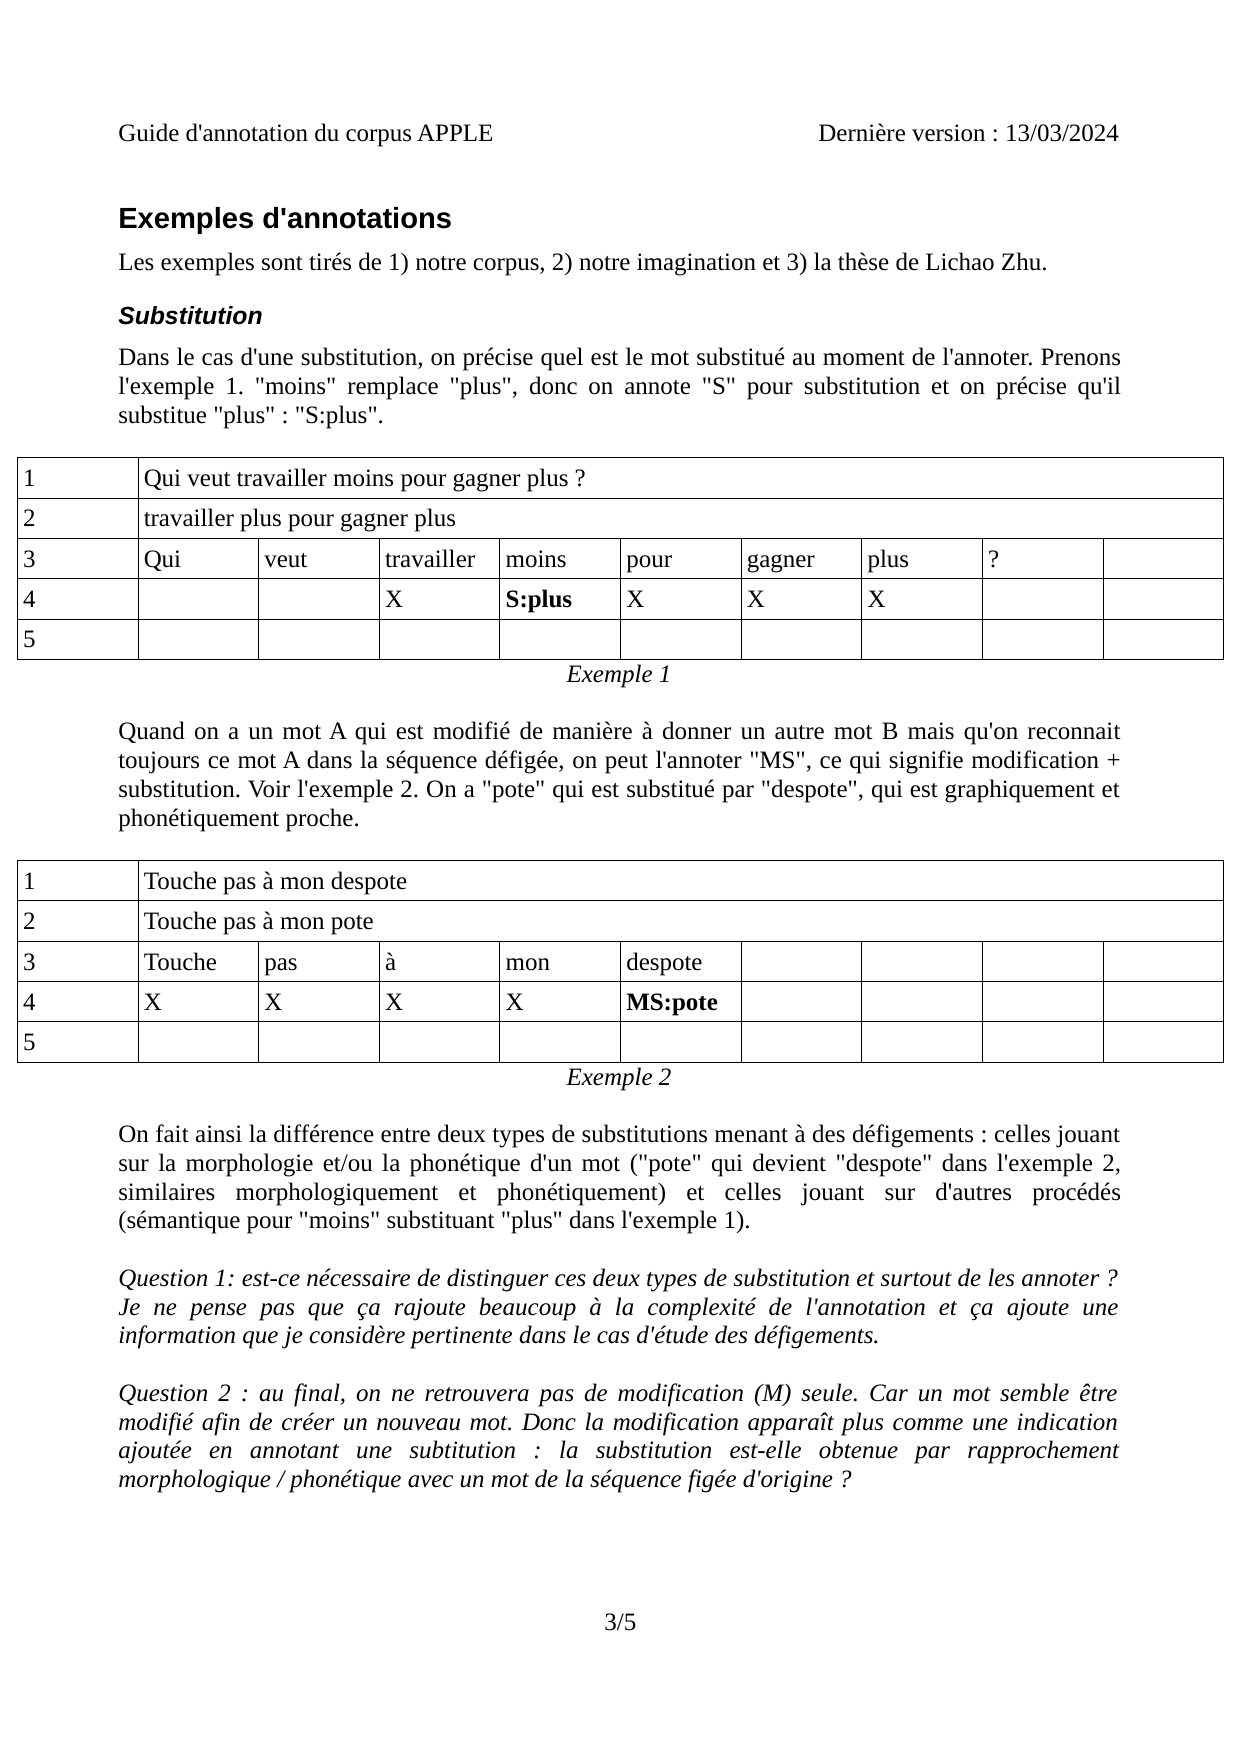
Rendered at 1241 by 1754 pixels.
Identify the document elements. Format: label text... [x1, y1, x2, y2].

table_cell 2 [18, 499, 138, 538]
table_cell gagner [742, 539, 861, 578]
table_cell travailler plus pour gagner plus [139, 499, 1223, 538]
table_cell 4 [18, 982, 138, 1021]
table_cell [500, 1022, 620, 1062]
table_cell 2 [18, 901, 138, 941]
table_cell Touche [139, 942, 258, 981]
table_cell X [742, 579, 861, 618]
table_cell [1104, 620, 1223, 659]
table_cell [742, 942, 861, 981]
text Dans le cas d'une substitution, on précise quel est le mot substitué au moment de l'annoter. Prenons l'exemple 1. "moins" remplace "plus", donc on annote "S" pour substitution et on précise qu'il substitue "plus" : "S:plus". [118, 342, 1122, 428]
table_cell X [500, 982, 620, 1021]
table_cell [380, 620, 499, 659]
table_cell 3 [18, 539, 138, 578]
table_cell X [380, 982, 499, 1021]
table_cell plus [862, 539, 982, 578]
text Quand on a un mot A qui est modifié de manière à donner un autre mot B mais qu'on reconnait toujours ce mot A dans la séquence défigée, on peut l'annoter "MS", ce qui signifie modification + substitution. Voir l'exemple 2. On a "pote" qui est substitué par "despote", qui est graphiquement et phonétiquement proche. [118, 716, 1122, 831]
text Question 2 : au final, on ne retrouvera pas de modification (M) seule. Car un mot semble être modifié afin de créer un nouveau mot. Donc la modification apparaît plus comme une indication ajoutée en annotant une subtitution : la substitution est-elle obtenue par rapprochement morphologique / phonétique avec un mot de la séquence figée d'origine ? [118, 1378, 1122, 1493]
table_cell X [259, 982, 379, 1021]
table_cell travailler [380, 539, 499, 578]
table_cell S:plus [500, 579, 620, 618]
table_cell [139, 620, 258, 659]
table_cell [1104, 539, 1223, 578]
table_cell [742, 620, 861, 659]
table_cell veut [259, 539, 379, 578]
table_header Qui veut travailler moins pour gagner plus ? [139, 458, 1223, 497]
table_cell [621, 620, 741, 659]
table_cell [139, 1022, 258, 1062]
table_cell 4 [18, 579, 138, 618]
table_cell X [139, 982, 258, 1021]
table_cell 5 [18, 1022, 138, 1062]
table_cell Qui [139, 539, 258, 578]
table_cell pas [259, 942, 379, 981]
text Exemple 2 [118, 1063, 1122, 1091]
table_cell 5 [18, 620, 138, 659]
table_cell 3 [18, 942, 138, 981]
table_cell MS:pote [621, 982, 741, 1021]
table_cell X [862, 579, 982, 618]
table_cell mon [500, 942, 620, 981]
table_cell X [380, 579, 499, 618]
subtitle Substitution [118, 301, 1122, 330]
table_cell [983, 1022, 1103, 1062]
table_cell [983, 620, 1103, 659]
table_cell [259, 1022, 379, 1062]
subtitle Exemples d'annotations [118, 201, 1122, 235]
table_cell [742, 982, 861, 1021]
table_cell [380, 1022, 499, 1062]
table_cell Touche pas à mon pote [139, 901, 1223, 941]
table_cell [862, 1022, 982, 1062]
table_cell despote [621, 942, 741, 981]
table_cell pour [621, 539, 741, 578]
text Question 1: est-ce nécessaire de distinguer ces deux types de substitution et surtout de les annoter ? Je ne pense pas que ça rajoute beaucoup à la complexité de l'annotation et ça ajoute une information que je considère pertinente dans le cas d'étude des défigements. [118, 1263, 1122, 1349]
text On fait ainsi la différence entre deux types de substitutions menant à des défigements : celles jouant sur la morphologie et/ou la phonétique d'un mot ("pote" qui devient "despote" dans l'exemple 2, similaires morphologiquement et phonétiquement) et celles jouant sur d'autres procédés (sémantique pour "moins" substituant "plus" dans l'exemple 1). [118, 1119, 1122, 1234]
table_cell [139, 579, 258, 618]
table_cell [862, 942, 982, 981]
table_header 1 [18, 458, 138, 497]
table_cell ? [983, 539, 1103, 578]
table_cell [983, 942, 1103, 981]
table_cell [983, 579, 1103, 618]
table_header 1 [18, 861, 138, 900]
table_cell moins [500, 539, 620, 578]
table_cell X [621, 579, 741, 618]
table_cell [862, 982, 982, 1021]
table_cell à [380, 942, 499, 981]
text Les exemples sont tirés de 1) notre corpus, 2) notre imagination et 3) la thèse de Lichao Zhu. [118, 247, 1122, 276]
table_cell [500, 620, 620, 659]
table_header Touche pas à mon despote [139, 861, 1223, 900]
table_cell [259, 579, 379, 618]
table_cell [1104, 579, 1223, 618]
table_cell [862, 620, 982, 659]
table_cell [621, 1022, 741, 1062]
table_cell [742, 1022, 861, 1062]
table_cell [259, 620, 379, 659]
table_cell [1104, 942, 1223, 981]
table_cell [1104, 982, 1223, 1021]
table_cell [983, 982, 1103, 1021]
table_cell [1104, 1022, 1223, 1062]
text Exemple 1 [118, 660, 1122, 688]
